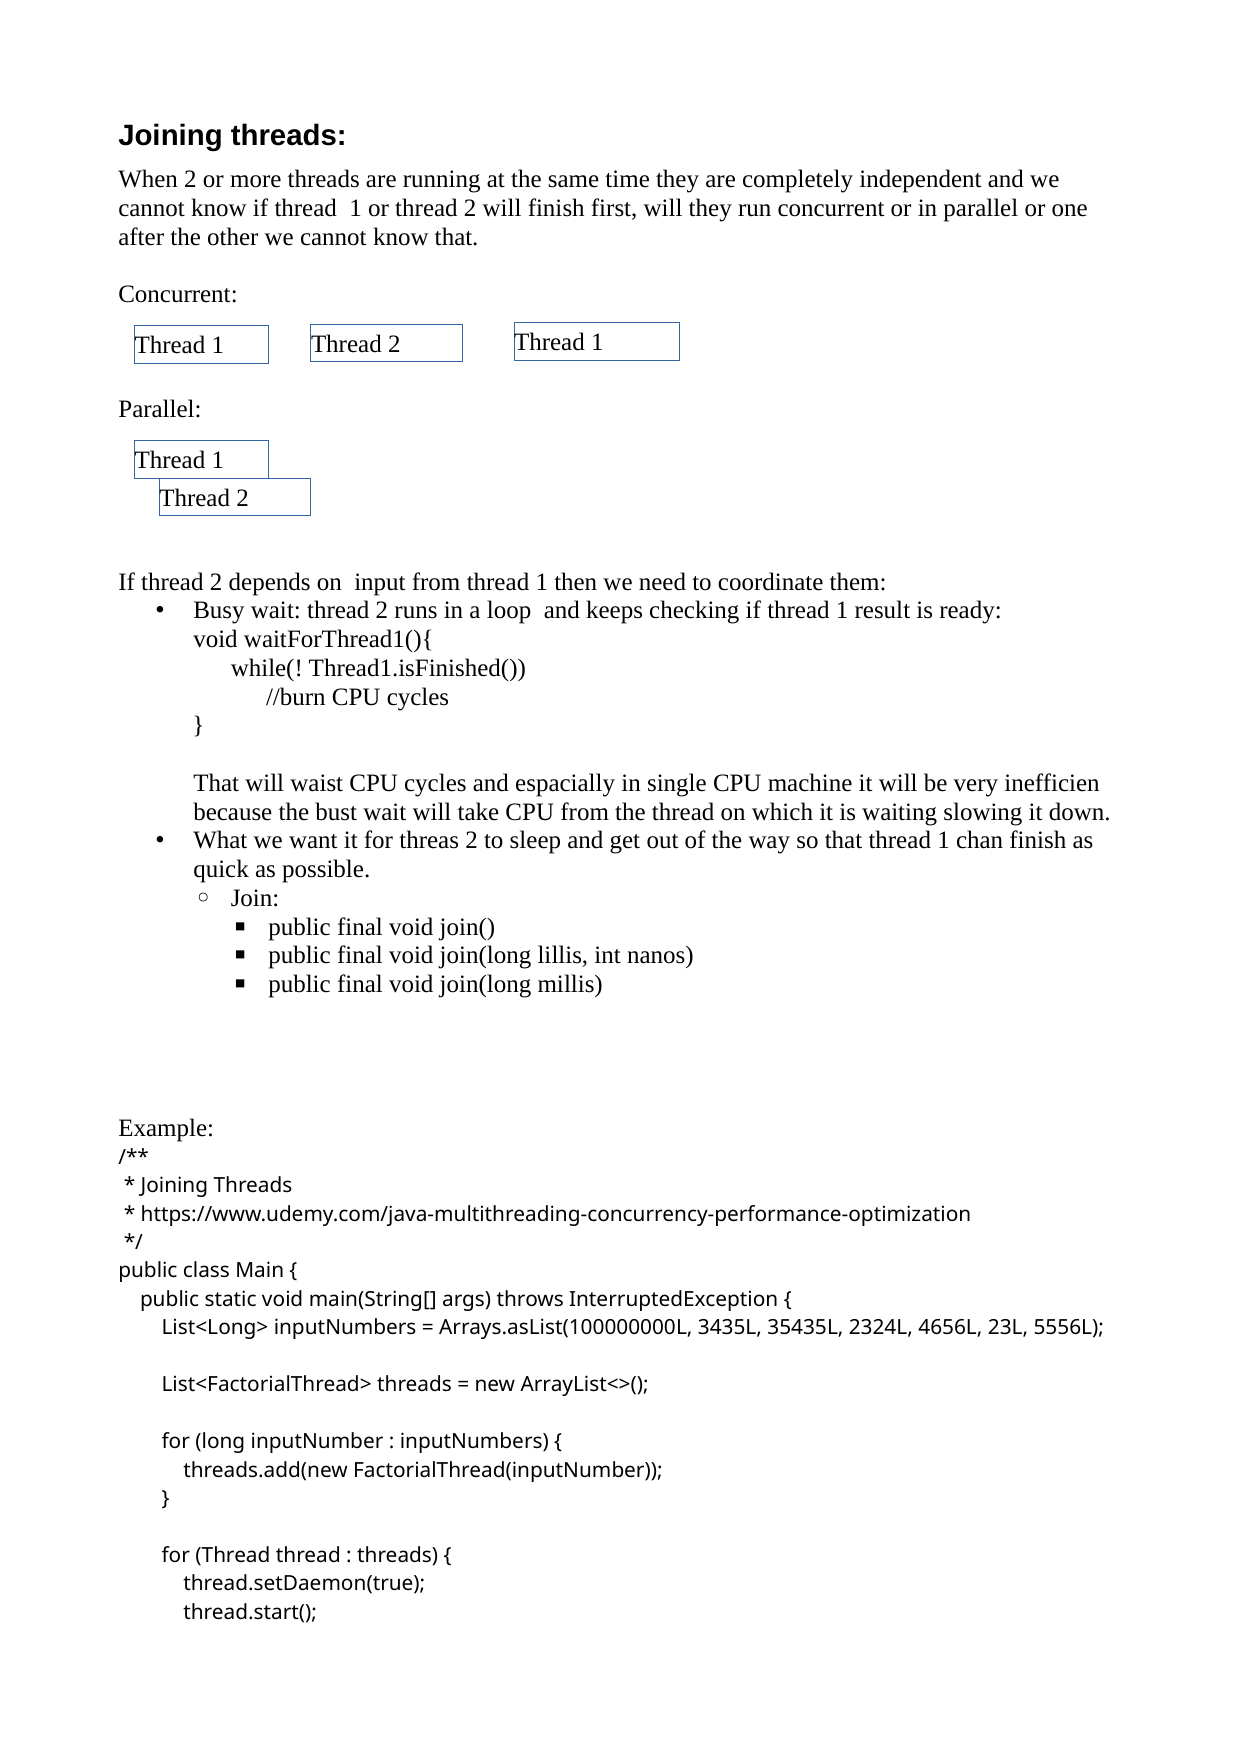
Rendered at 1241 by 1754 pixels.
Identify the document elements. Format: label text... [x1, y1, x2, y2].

text When 2 or more threads are running at the same time they are completely independent and we cannot know if thread 1 or thread 2 will finish first, will they run concurrent or in parallel or one after the other we cannot know that. [118, 164, 1122, 251]
list public final void join(long lillis, int nanos) [231, 941, 1122, 969]
text /** [118, 1142, 1122, 1170]
text * https://www.udemy.com/java-multithreading-concurrency-performance-optimization [118, 1199, 1122, 1227]
text thread.start(); [118, 1597, 1122, 1625]
text } [118, 1483, 1122, 1512]
text public class Main { [118, 1256, 1122, 1284]
text thread.setDaemon(true); [118, 1568, 1122, 1597]
text Concurrent: [118, 279, 1122, 308]
list public final void join(long millis) [231, 969, 1122, 998]
text threads.add(new FactorialThread(inputNumber)); [118, 1455, 1122, 1483]
list while(! Thread1.isFinished()) [193, 653, 1122, 682]
list Join: [193, 883, 1122, 912]
text List<Long> inputNumbers = Arrays.asList(100000000L, 3435L, 35435L, 2324L, 4656L, 23L, 5556L); [118, 1312, 1122, 1341]
text Example: [118, 1113, 1122, 1142]
list Busy wait: thread 2 runs in a loop and keeps checking if thread 1 result is ready: [156, 596, 1122, 624]
list That will waist CPU cycles and espacially in single CPU machine it will be very inefficien because the bust wait will take CPU from the thread on which it is waiting slowing it down. [156, 768, 1122, 826]
list public final void join() [231, 912, 1122, 941]
list What we want it for threas 2 to sleep and get out of the way so that thread 1 chan finish as quick as possible. [156, 826, 1122, 883]
text */ [118, 1227, 1122, 1256]
text //burn CPU cycles [118, 682, 1122, 711]
text List<FactorialThread> threads = new ArrayList<>(); [118, 1369, 1122, 1398]
subtitle Joining threads: [118, 118, 1122, 152]
text } [118, 711, 1122, 739]
text Parallel: [118, 394, 1122, 423]
text for (Thread thread : threads) { [118, 1540, 1122, 1568]
text If thread 2 depends on input from thread 1 then we need to coordinate them: [118, 567, 1122, 596]
text * Joining Threads [118, 1170, 1122, 1199]
text for (long inputNumber : inputNumbers) { [118, 1426, 1122, 1455]
text public static void main(String[] args) throws InterruptedException { [118, 1284, 1122, 1312]
list void waitForThread1(){ [156, 624, 1122, 653]
